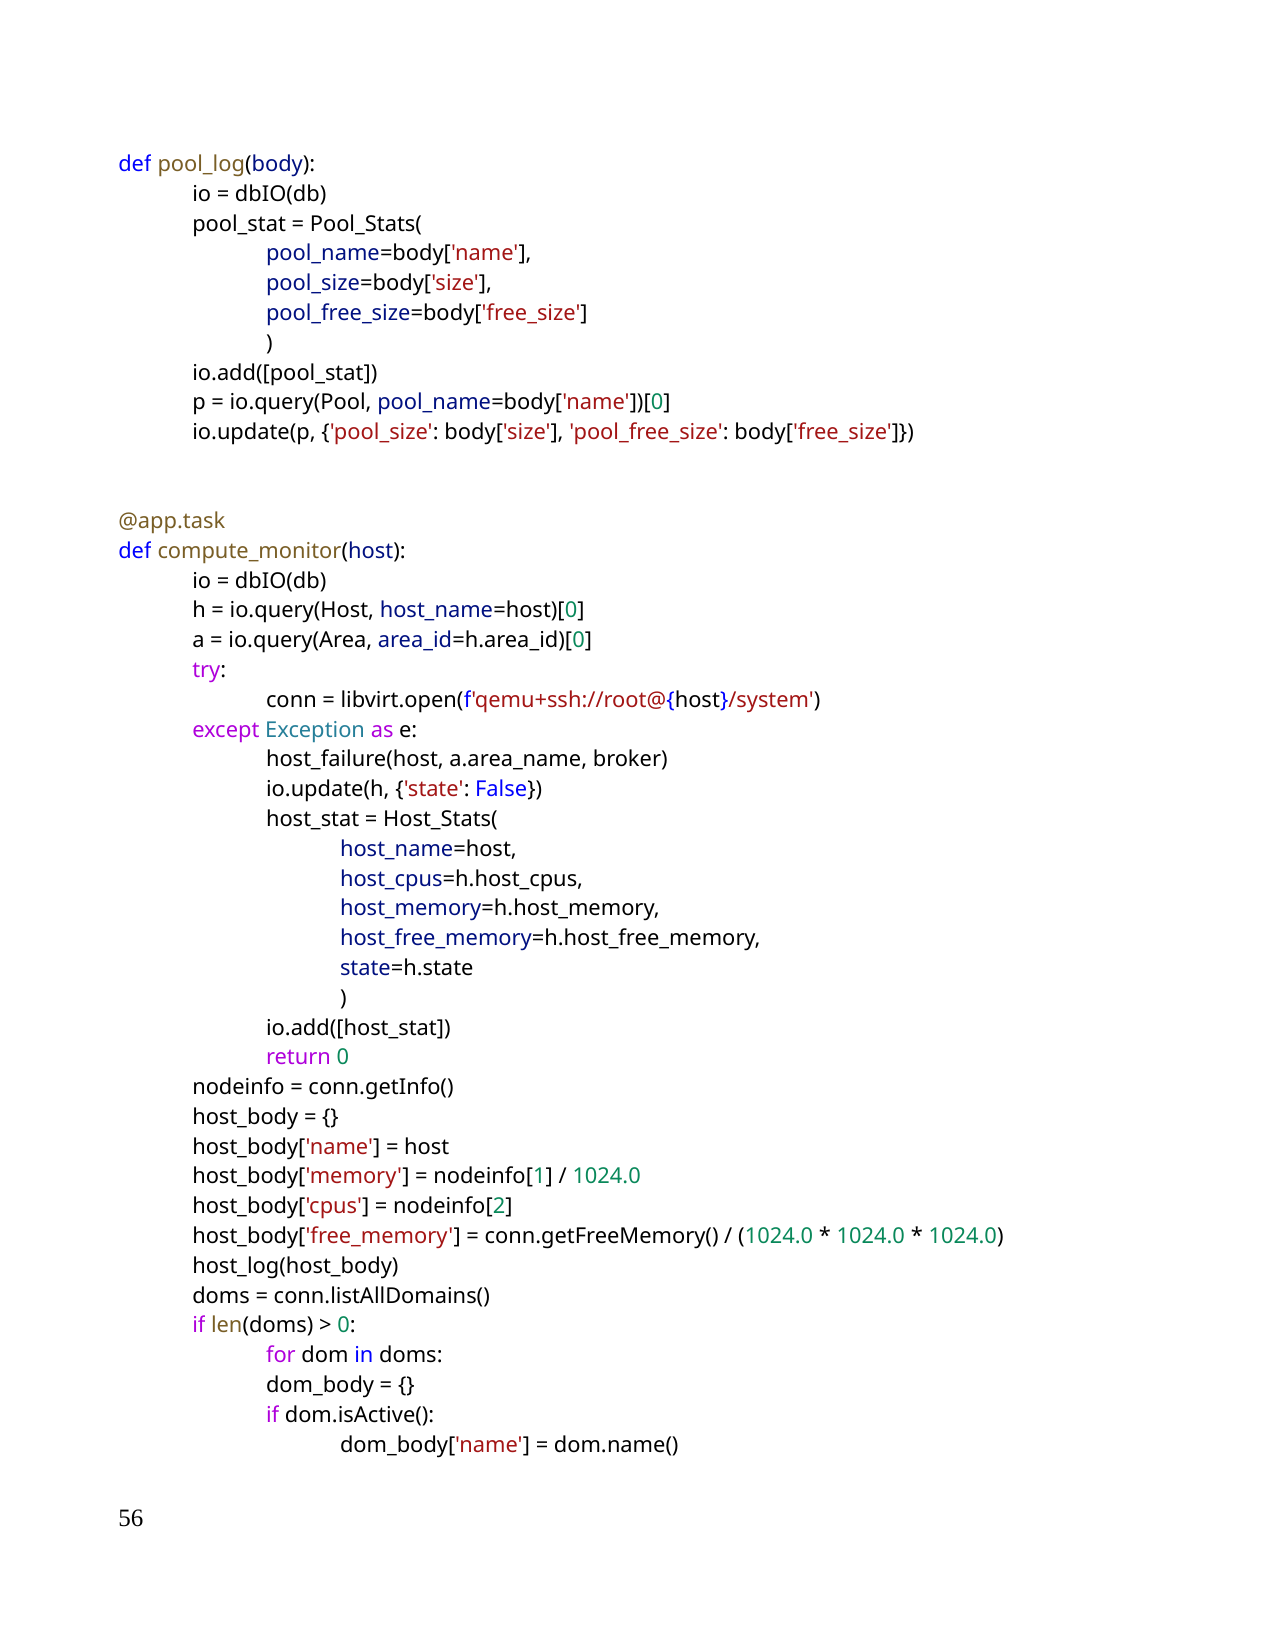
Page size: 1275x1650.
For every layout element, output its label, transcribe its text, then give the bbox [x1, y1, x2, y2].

text def compute_monitor(host): [118, 535, 1157, 564]
text if len(doms) > 0: [118, 1309, 1157, 1339]
text host_memory=h.host_memory, [118, 892, 1157, 922]
text host_body['free_memory'] = conn.getFreeMemory() / (1024.0 * 1024.0 * 1024.0) [118, 1220, 1157, 1250]
text def pool_log(body): [118, 148, 1157, 178]
text doms = conn.listAllDomains() [118, 1279, 1157, 1309]
text host_body['cpus'] = nodeinfo[2] [118, 1190, 1157, 1220]
text try: [118, 654, 1157, 684]
text pool_size=body['size'], [118, 267, 1157, 297]
text host_stat = Host_Stats( [118, 803, 1157, 833]
text host_free_memory=h.host_free_memory, [118, 922, 1157, 952]
text for dom in doms: [118, 1339, 1157, 1369]
text io = dbIO(db) [118, 178, 1157, 207]
text h = io.query(Host, host_name=host)[0] [118, 594, 1157, 624]
text dom_body['name'] = dom.name() [118, 1428, 1157, 1458]
text host_failure(host, a.area_name, broker) [118, 743, 1157, 773]
text nodeinfo = conn.getInfo() [118, 1071, 1157, 1101]
text a = io.query(Area, area_id=h.area_id)[0] [118, 624, 1157, 654]
text state=h.state [118, 952, 1157, 982]
text io.update(h, {'state': False}) [118, 773, 1157, 803]
text if dom.isActive(): [118, 1399, 1157, 1428]
text p = io.query(Pool, pool_name=body['name'])[0] [118, 386, 1157, 416]
text io = dbIO(db) [118, 564, 1157, 594]
text dom_body = {} [118, 1369, 1157, 1399]
text io.add([host_stat]) [118, 1011, 1157, 1041]
text ) [118, 327, 1157, 356]
text pool_free_size=body['free_size'] [118, 297, 1157, 327]
text host_log(host_body) [118, 1250, 1157, 1279]
text io.update(p, {'pool_size': body['size'], 'pool_free_size': body['free_size']}) [118, 416, 1157, 446]
text return 0 [118, 1041, 1157, 1071]
text pool_stat = Pool_Stats( [118, 207, 1157, 237]
text host_body['memory'] = nodeinfo[1] / 1024.0 [118, 1160, 1157, 1190]
text io.add([pool_stat]) [118, 356, 1157, 386]
text pool_name=body['name'], [118, 237, 1157, 267]
text ) [118, 982, 1157, 1011]
text host_body['name'] = host [118, 1131, 1157, 1160]
text host_name=host, [118, 833, 1157, 862]
text host_body = {} [118, 1101, 1157, 1131]
text except Exception as e: [118, 713, 1157, 743]
text host_cpus=h.host_cpus, [118, 862, 1157, 892]
text @app.task [118, 505, 1157, 535]
text conn = libvirt.open(f'qemu+ssh://root@{host}/system') [118, 684, 1157, 713]
